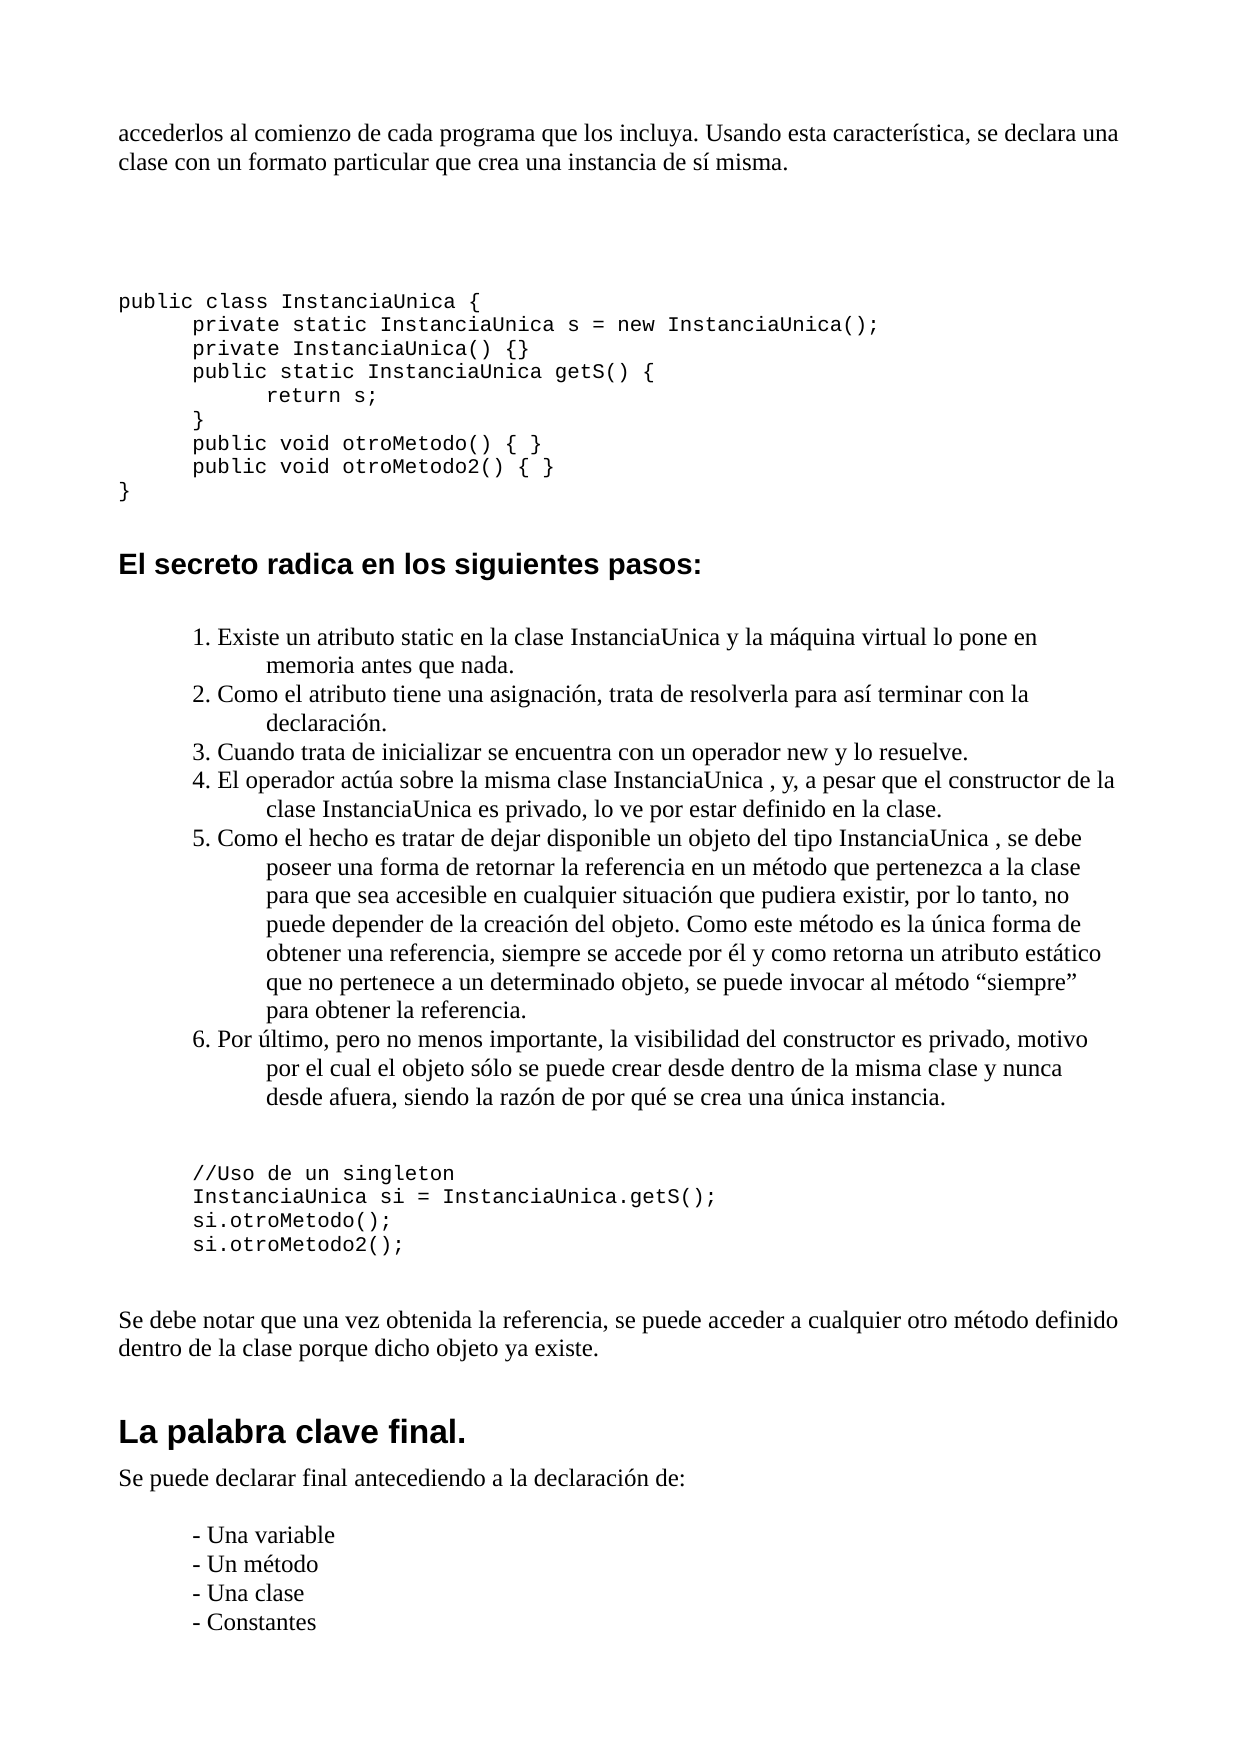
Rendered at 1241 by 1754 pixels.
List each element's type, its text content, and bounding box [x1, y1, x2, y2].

text 6. Por último, pero no menos importante, la visibilidad del constructor es privado, motivo [118, 1024, 1122, 1053]
text declaración. [118, 708, 1122, 737]
text public static InstanciaUnica getS() { [118, 362, 1122, 385]
text memoria antes que nada. [118, 651, 1122, 679]
text 4. El operador actúa sobre la misma clase InstanciaUnica , y, a pesar que el constructor de la [118, 766, 1122, 794]
text - Constantes [118, 1607, 1122, 1636]
text public class InstanciaUnica { [118, 291, 1122, 314]
text accederlos al comienzo de cada programa que los incluya. Usando esta característica, se declara una clase con un formato particular que crea una instancia de sí misma. [118, 118, 1122, 176]
text //Uso de un singleton [118, 1163, 1122, 1187]
text por el cual el objeto sólo se puede crear desde dentro de la misma clase y nunca desde afuera, siendo la razón de por qué se crea una única instancia. [118, 1053, 1122, 1111]
text si.otroMetodo(); [118, 1210, 1122, 1234]
text } [118, 409, 1122, 432]
text clase InstanciaUnica es privado, lo ve por estar definido en la clase. [118, 794, 1122, 823]
text private static InstanciaUnica s = new InstanciaUnica(); [118, 314, 1122, 338]
text 5. Como el hecho es tratar de dejar disponible un objeto del tipo InstanciaUnica , se debe [118, 823, 1122, 852]
text } [118, 480, 1122, 503]
text InstanciaUnica si = InstanciaUnica.getS(); [118, 1187, 1122, 1210]
text si.otroMetodo2(); [118, 1234, 1122, 1257]
text public void otroMetodo() { } [118, 432, 1122, 456]
text Se debe notar que una vez obtenida la referencia, se puede acceder a cualquier otro método definido dentro de la clase porque dicho objeto ya existe. [118, 1305, 1122, 1362]
subtitle El secreto radica en los siguientes pasos: [118, 547, 1122, 581]
text public void otroMetodo2() { } [118, 456, 1122, 480]
text - Un método [118, 1549, 1122, 1578]
text - Una clase [118, 1578, 1122, 1607]
text 3. Cuando trata de inicializar se encuentra con un operador new y lo resuelve. [118, 737, 1122, 766]
text return s; [118, 385, 1122, 409]
text 1. Existe un atributo static en la clase InstanciaUnica y la máquina virtual lo pone en [118, 622, 1122, 651]
text 2. Como el atributo tiene una asignación, trata de resolverla para así terminar con la [118, 679, 1122, 708]
text private InstanciaUnica() {} [118, 338, 1122, 362]
text poseer una forma de retornar la referencia en un método que pertenezca a la clase para que sea accesible en cualquier situación que pudiera existir, por lo tanto, no puede depender de la creación del objeto. Como este método es la única forma de obtener una referencia, siempre se accede por él y como retorna un atributo estático que no pertenece a un determinado objeto, se puede invocar al método “siempre” para obtener la referencia. [118, 852, 1122, 1024]
subtitle La palabra clave final. [118, 1412, 1122, 1451]
text Se puede declarar final antecediendo a la declaración de: [118, 1463, 1122, 1492]
text - Una variable [118, 1521, 1122, 1549]
